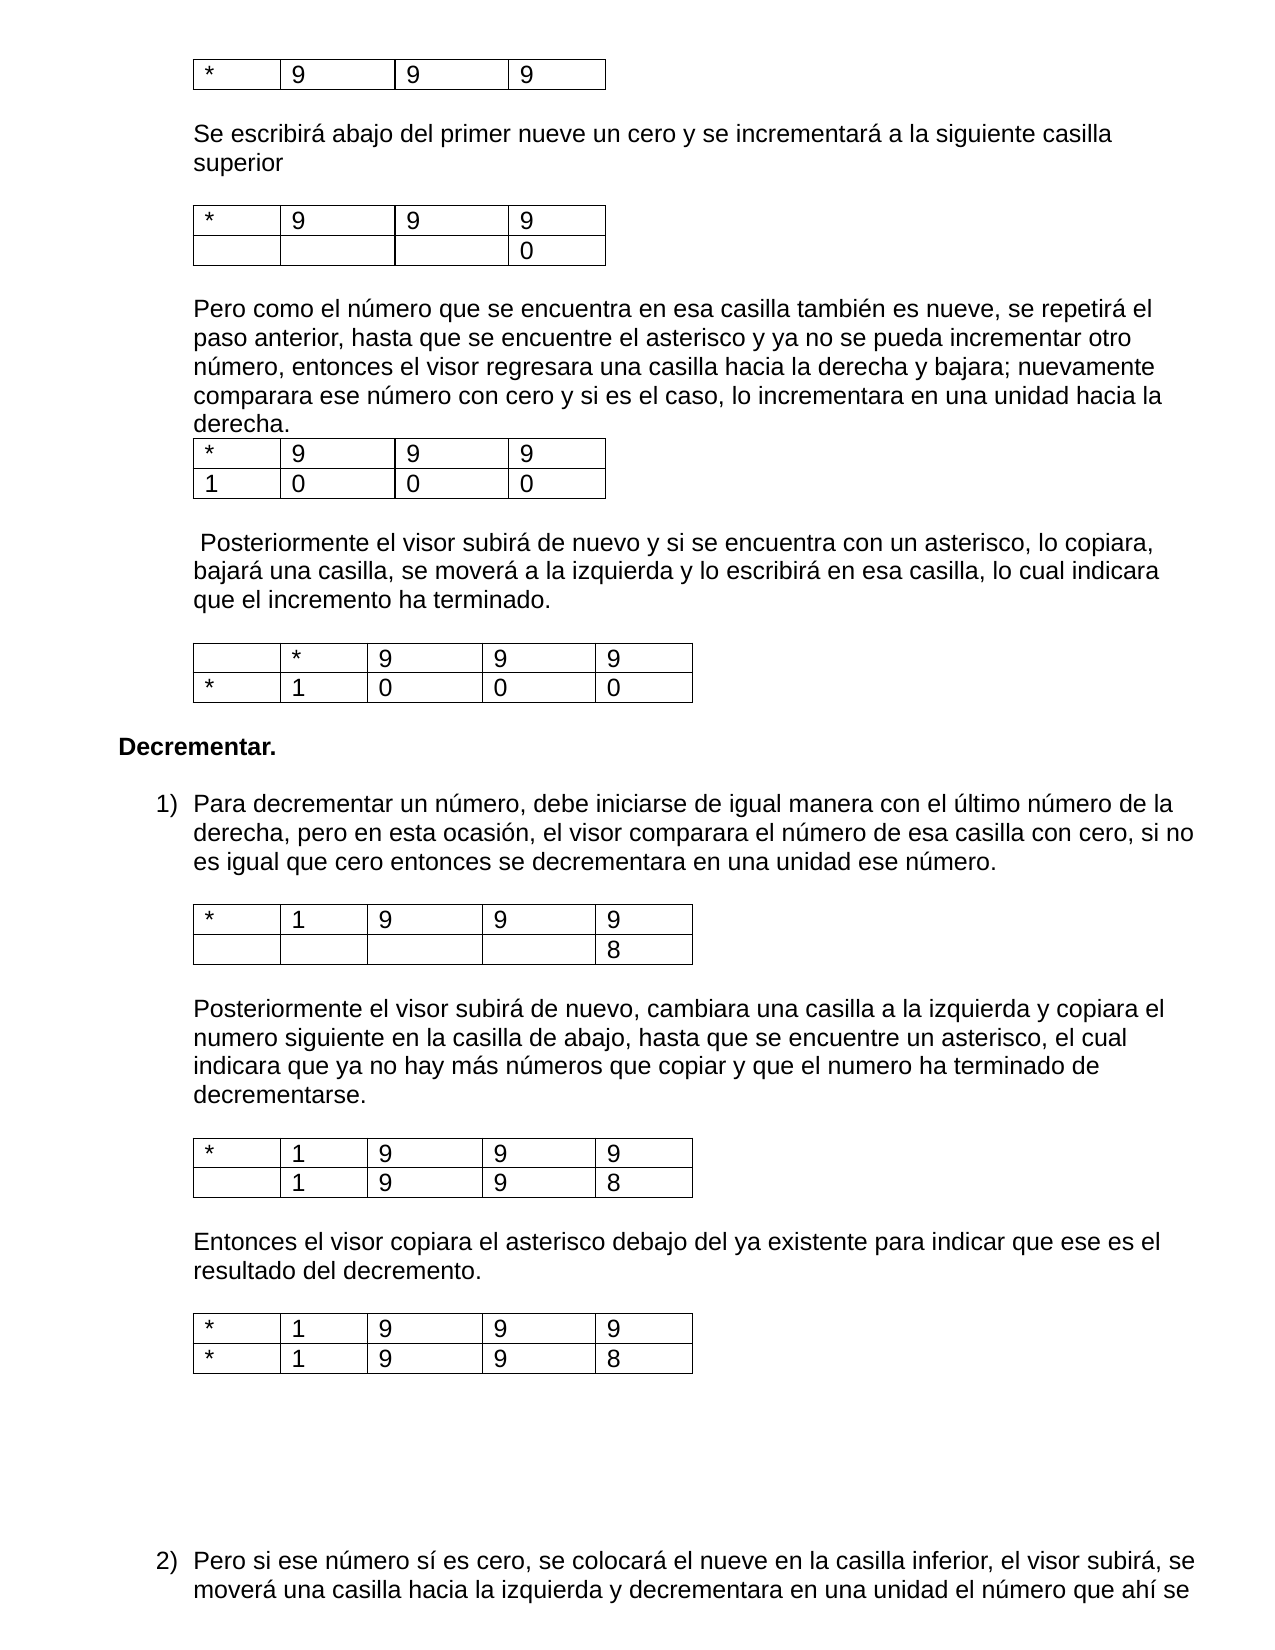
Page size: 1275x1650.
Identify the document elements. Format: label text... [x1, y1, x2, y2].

table_header 9 [368, 905, 482, 934]
table_cell [194, 935, 280, 964]
table_cell * [194, 1344, 280, 1373]
table_header * [194, 206, 280, 235]
table_cell 0 [509, 469, 605, 498]
text Decrementar. [118, 732, 1205, 761]
table_header 1 [281, 1314, 367, 1343]
table_header 1 [281, 905, 367, 934]
table_header 9 [396, 206, 508, 235]
table_cell 0 [509, 236, 605, 264]
table_header 1 [281, 1139, 367, 1167]
table_cell [483, 935, 595, 964]
table_cell [281, 236, 394, 264]
table_cell 1 [194, 469, 280, 498]
table_cell 0 [368, 673, 482, 702]
table_header 9 [483, 644, 595, 672]
table_cell * [194, 673, 280, 702]
table_cell 0 [281, 469, 394, 498]
text Entonces el visor copiara el asterisco debajo del ya existente para indicar que ese es el resultado del decremento. [193, 1227, 1205, 1284]
table_header 9 [509, 60, 605, 89]
table_header 9 [483, 1314, 595, 1343]
table_header 9 [368, 1314, 482, 1343]
table_cell 9 [368, 1344, 482, 1373]
text Pero como el número que se encuentra en esa casilla también es nueve, se repetirá el paso anterior, hasta que se encuentre el asterisco y ya no se pueda incrementar otro número, entonces el visor regresara una casilla hacia la derecha y bajara; nuevamente comparara ese número con cero y si es el caso, lo incrementara en una unidad hacia la derecha. [193, 294, 1205, 438]
table_cell [281, 935, 367, 964]
table_header * [194, 905, 280, 934]
text Posteriormente el visor subirá de nuevo y si se encuentra con un asterisco, lo copiara, bajará una casilla, se moverá a la izquierda y lo escribirá en esa casilla, lo cual indicara que el incremento ha terminado. [193, 527, 1205, 614]
table_header 9 [368, 1139, 482, 1167]
table_header 9 [281, 60, 394, 89]
table_header * [281, 644, 367, 672]
list Para decrementar un número, debe iniciarse de igual manera con el último número de la derecha, pero en esta ocasión, el visor comparara el número de esa casilla con cero, si no es igual que cero entonces se decrementara en una unidad ese número. [156, 789, 1205, 876]
table_cell 0 [596, 673, 692, 702]
table_cell [368, 935, 482, 964]
table_header 9 [483, 905, 595, 934]
table_header 9 [596, 1139, 692, 1167]
table_cell 1 [281, 673, 367, 702]
table_header 9 [596, 905, 692, 934]
table_header 9 [596, 1314, 692, 1343]
table_header 9 [509, 206, 605, 235]
table_cell 8 [596, 1168, 692, 1197]
table_header [194, 644, 280, 672]
table_header 9 [483, 1139, 595, 1167]
table_cell 8 [596, 1344, 692, 1373]
table_cell [396, 236, 508, 264]
table_header 9 [509, 439, 605, 468]
table_cell 8 [596, 935, 692, 964]
table_cell 1 [281, 1168, 367, 1197]
table_cell [194, 1168, 280, 1197]
table_cell 9 [483, 1344, 595, 1373]
text Se escribirá abajo del primer nueve un cero y se incrementará a la siguiente casilla superior [193, 119, 1205, 176]
table_cell 9 [483, 1168, 595, 1197]
table_cell 9 [368, 1168, 482, 1197]
table_cell 0 [483, 673, 595, 702]
table_cell 1 [281, 1344, 367, 1373]
table_header * [194, 60, 280, 89]
table_header 9 [396, 60, 508, 89]
table_header * [194, 439, 280, 468]
table_header 9 [368, 644, 482, 672]
list Pero si ese número sí es cero, se colocará el nueve en la casilla inferior, el visor subirá, se moverá una casilla hacia la izquierda y decrementara en una unidad el número que ahí se [156, 1546, 1205, 1604]
table_header 9 [281, 439, 394, 468]
text Posteriormente el visor subirá de nuevo, cambiara una casilla a la izquierda y copiara el numero siguiente en la casilla de abajo, hasta que se encuentre un asterisco, el cual indicara que ya no hay más números que copiar y que el numero ha terminado de decrementarse. [193, 994, 1205, 1109]
table_header * [194, 1139, 280, 1167]
table_cell [194, 236, 280, 264]
table_header 9 [396, 439, 508, 468]
table_header 9 [596, 644, 692, 672]
table_header 9 [281, 206, 394, 235]
table_header * [194, 1314, 280, 1343]
table_cell 0 [396, 469, 508, 498]
